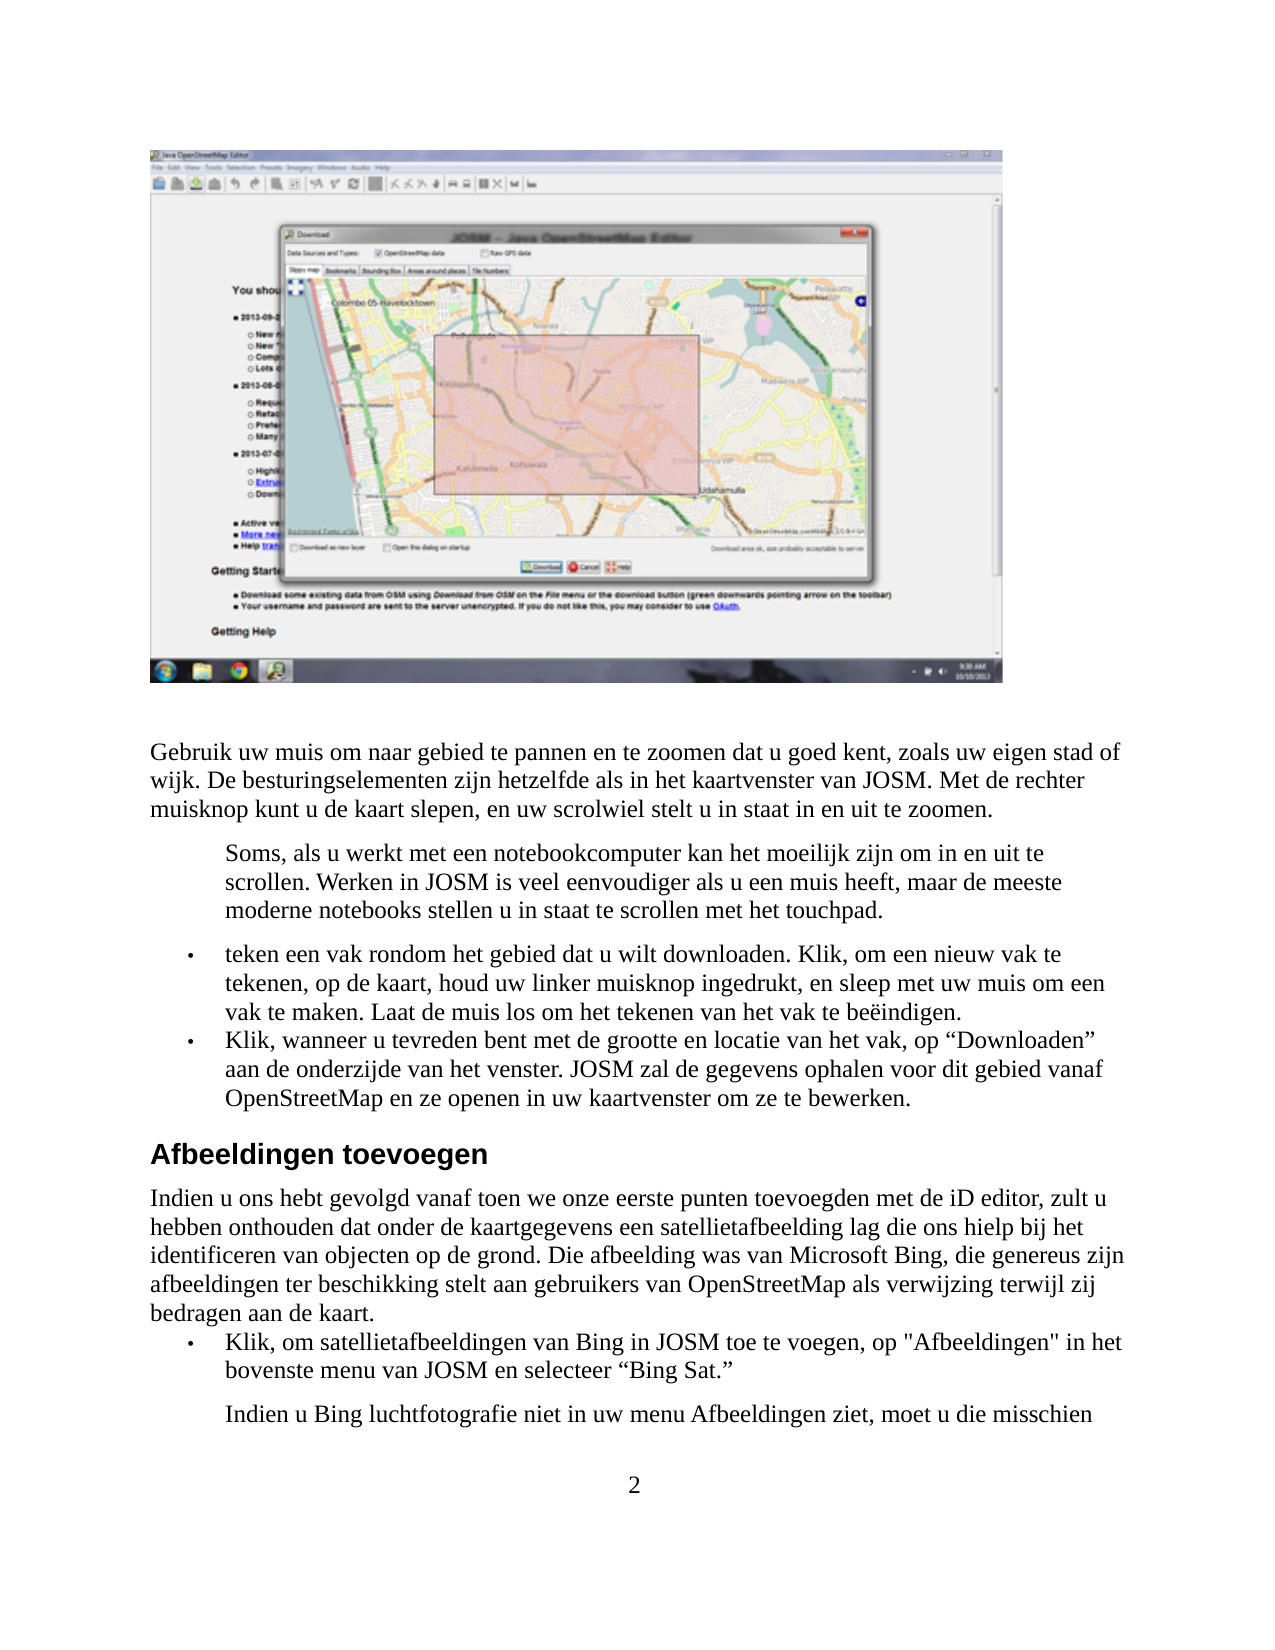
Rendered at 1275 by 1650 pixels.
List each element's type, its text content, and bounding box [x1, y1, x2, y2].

subtitle Afbeeldingen toevoegen [150, 1137, 1125, 1170]
picture [150, 150, 1003, 683]
list Klik, wanneer u tevreden bent met de grootte en locatie van het vak, op “Downloaden” aan de onderzijde van het venster. JOSM zal de gegevens ophalen voor dit gebied vanaf OpenStreetMap en ze openen in uw kaartvenster om ze te bewerken. [187, 1026, 1125, 1112]
list teken een vak rondom het gebied dat u wilt downloaden. Klik, om een nieuw vak te tekenen, op de kaart, houd uw linker muisknop ingedrukt, en sleep met uw muis om een vak te maken. Laat de muis los om het tekenen van het vak te beëindigen. [187, 939, 1125, 1026]
text Soms, als u werkt met een notebookcomputer kan het moeilijk zijn om in en uit te scrollen. Werken in JOSM is veel eenvoudiger als u een muis heeft, maar de meeste moderne notebooks stellen u in staat te scrollen met het touchpad. [225, 838, 1125, 924]
text Indien u ons hebt gevolgd vanaf toen we onze eerste punten toevoegden met de iD editor, zult u hebben onthouden dat onder de kaartgegevens een satellietafbeelding lag die ons hielp bij het identificeren van objecten op de grond. Die afbeelding was van Microsoft Bing, die genereus zijn afbeeldingen ter beschikking stelt aan gebruikers van OpenStreetMap als verwijzing terwijl zij bedragen aan de kaart. [150, 1183, 1125, 1327]
list Klik, om satellietafbeeldingen van Bing in JOSM toe te voegen, op "Afbeeldingen" in het bovenste menu van JOSM en selecteer “Bing Sat.” [187, 1327, 1125, 1384]
text Gebruik uw muis om naar gebied te pannen en te zoomen dat u goed kent, zoals uw eigen stad of wijk. De besturingselementen zijn hetzelfde als in het kaartvenster van JOSM. Met de rechter muisknop kunt u de kaart slepen, en uw scrolwiel stelt u in staat in en uit te zoomen. [150, 737, 1125, 823]
text Indien u Bing luchtfotografie niet in uw menu Afbeeldingen ziet, moet u die misschien [225, 1399, 1125, 1428]
